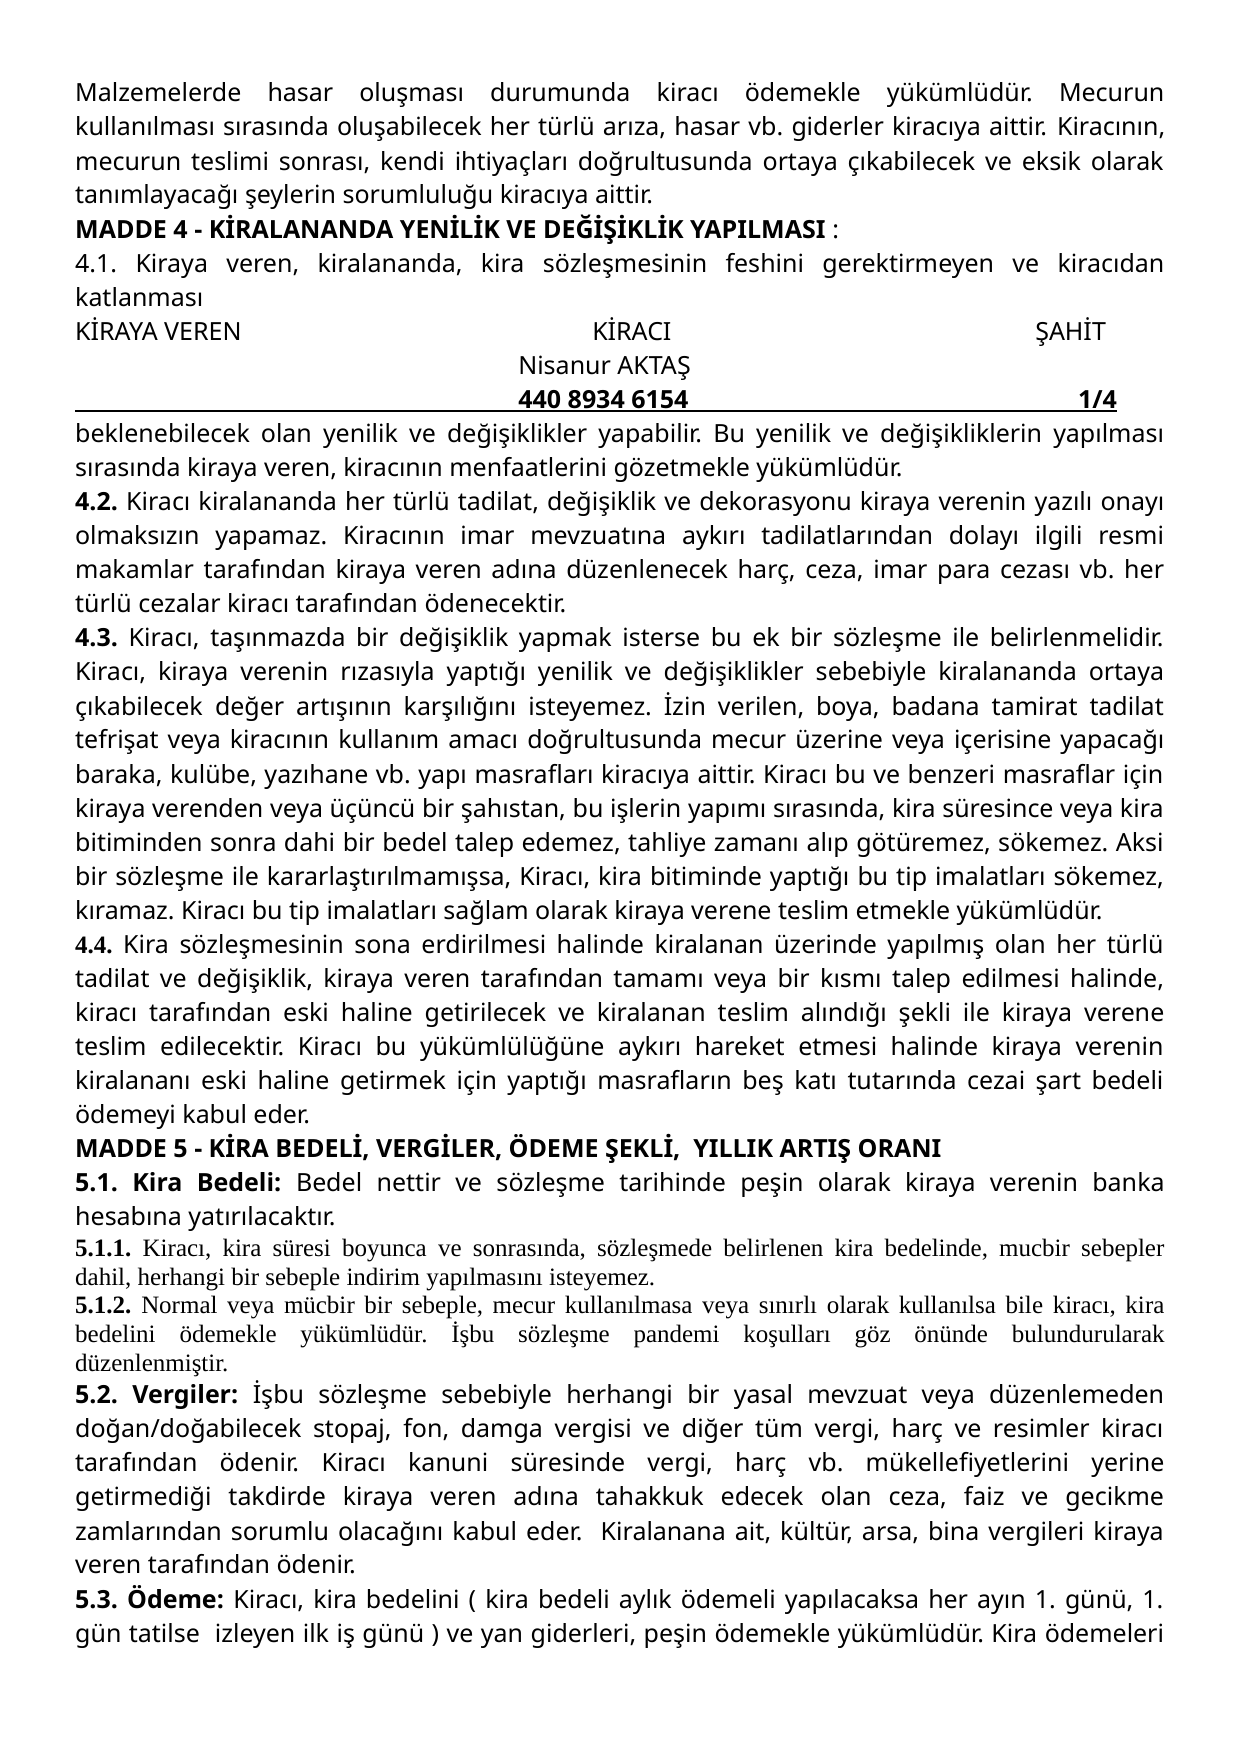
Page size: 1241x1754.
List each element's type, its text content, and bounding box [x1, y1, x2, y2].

text 5.1.2. Normal veya mücbir bir sebeple, mecur kullanılmasa veya sınırlı olarak kullanılsa bile kiracı, kira bedelini ödemekle yükümlüdür. İşbu sözleşme pandemi koşulları göz önünde bulundurularak düzenlenmiştir. [75, 1291, 1165, 1377]
text MADDE 5 - KİRA BEDELİ, VERGİLER, ÖDEME ŞEKLİ, YILLIK ARTIŞ ORANI [75, 1131, 1165, 1165]
text 5.1. Kira Bedeli: Bedel nettir ve sözleşme tarihinde peşin olarak kiraya verenin banka hesabına yatırılacaktır. [75, 1165, 1165, 1233]
text Nisanur AKTAŞ 440 8934 6154 1/4 [75, 347, 1165, 416]
text 4.4. Kira sözleşmesinin sona erdirilmesi halinde kiralanan üzerinde yapılmış olan her türlü tadilat ve değişiklik, kiraya veren tarafından tamamı veya bir kısmı talep edilmesi halinde, kiracı tarafından eski haline getirilecek ve kiralanan teslim alındığı şekli ile kiraya verene teslim edilecektir. Kiracı bu yükümlülüğüne aykırı hareket etmesi halinde kiraya verenin kiralananı eski haline getirmek için yaptığı masrafların beş katı tutarında cezai şart bedeli ödemeyi kabul eder. [75, 927, 1165, 1131]
text MADDE 4 - KİRALANANDA YENİLİK VE DEĞİŞİKLİK YAPILMASI : [75, 211, 1165, 245]
text 4.3. Kiracı, taşınmazda bir değişiklik yapmak isterse bu ek bir sözleşme ile belirlenmelidir. Kiracı, kiraya verenin rızasıyla yaptığı yenilik ve değişiklikler sebebiyle kiralananda ortaya çıkabilecek değer artışının karşılığını isteyemez. İzin verilen, boya, badana tamirat tadilat tefrişat veya kiracının kullanım amacı doğrultusunda mecur üzerine veya içerisine yapacağı baraka, kulübe, yazıhane vb. yapı masrafları kiracıya aittir. Kiracı bu ve benzeri masraflar için kiraya verenden veya üçüncü bir şahıstan, bu işlerin yapımı sırasında, kira süresince veya kira bitiminden sonra dahi bir bedel talep edemez, tahliye zamanı alıp götüremez, sökemez. Aksi bir sözleşme ile kararlaştırılmamışsa, Kiracı, kira bitiminde yaptığı bu tip imalatları sökemez, kıramaz. Kiracı bu tip imalatları sağlam olarak kiraya verene teslim etmekle yükümlüdür. [75, 620, 1165, 927]
text 5.1.1. Kiracı, kira süresi boyunca ve sonrasında, sözleşmede belirlenen kira bedelinde, mucbir sebepler dahil, herhangi bir sebeple indirim yapılmasını isteyemez. [75, 1233, 1165, 1291]
text beklenebilecek olan yenilik ve değişiklikler yapabilir. Bu yenilik ve değişikliklerin yapılması sırasında kiraya veren, kiracının menfaatlerini gözetmekle yükümlüdür. [75, 416, 1165, 484]
text Malzemelerde hasar oluşması durumunda kiracı ödemekle yükümlüdür. Mecurun kullanılması sırasında oluşabilecek her türlü arıza, hasar vb. giderler kiracıya aittir. Kiracının, mecurun teslimi sonrası, kendi ihtiyaçları doğrultusunda ortaya çıkabilecek ve eksik olarak tanımlayacağı şeylerin sorumluluğu kiracıya aittir. [75, 75, 1165, 211]
text 4.1. Kiraya veren, kiralananda, kira sözleşmesinin feshini gerektirmeyen ve kiracıdan katlanması [75, 245, 1165, 313]
text 4.2. Kiracı kiralananda her türlü tadilat, değişiklik ve dekorasyonu kiraya verenin yazılı onayı olmaksızın yapamaz. Kiracının imar mevzuatına aykırı tadilatlarından dolayı ilgili resmi makamlar tarafından kiraya veren adına düzenlenecek harç, ceza, imar para cezası vb. her türlü cezalar kiracı tarafından ödenecektir. [75, 484, 1165, 620]
text KİRAYA VEREN KİRACI ŞAHİT [75, 313, 1165, 347]
text 5.2. Vergiler: İşbu sözleşme sebebiyle herhangi bir yasal mevzuat veya düzenlemeden doğan/doğabilecek stopaj, fon, damga vergisi ve diğer tüm vergi, harç ve resimler kiracı tarafından ödenir. Kiracı kanuni süresinde vergi, harç vb. mükellefiyetlerini yerine getirmediği takdirde kiraya veren adına tahakkuk edecek olan ceza, faiz ve gecikme zamlarından sorumlu olacağını kabul eder. Kiralanana ait, kültür, arsa, bina vergileri kiraya veren tarafından ödenir. [75, 1377, 1165, 1581]
text 5.3. Ödeme: Kiracı, kira bedelini ( kira bedeli aylık ödemeli yapılacaksa her ayın 1. günü, 1. gün tatilse izleyen ilk iş günü ) ve yan giderleri, peşin ödemekle yükümlüdür. Kira ödemeleri [75, 1581, 1165, 1649]
